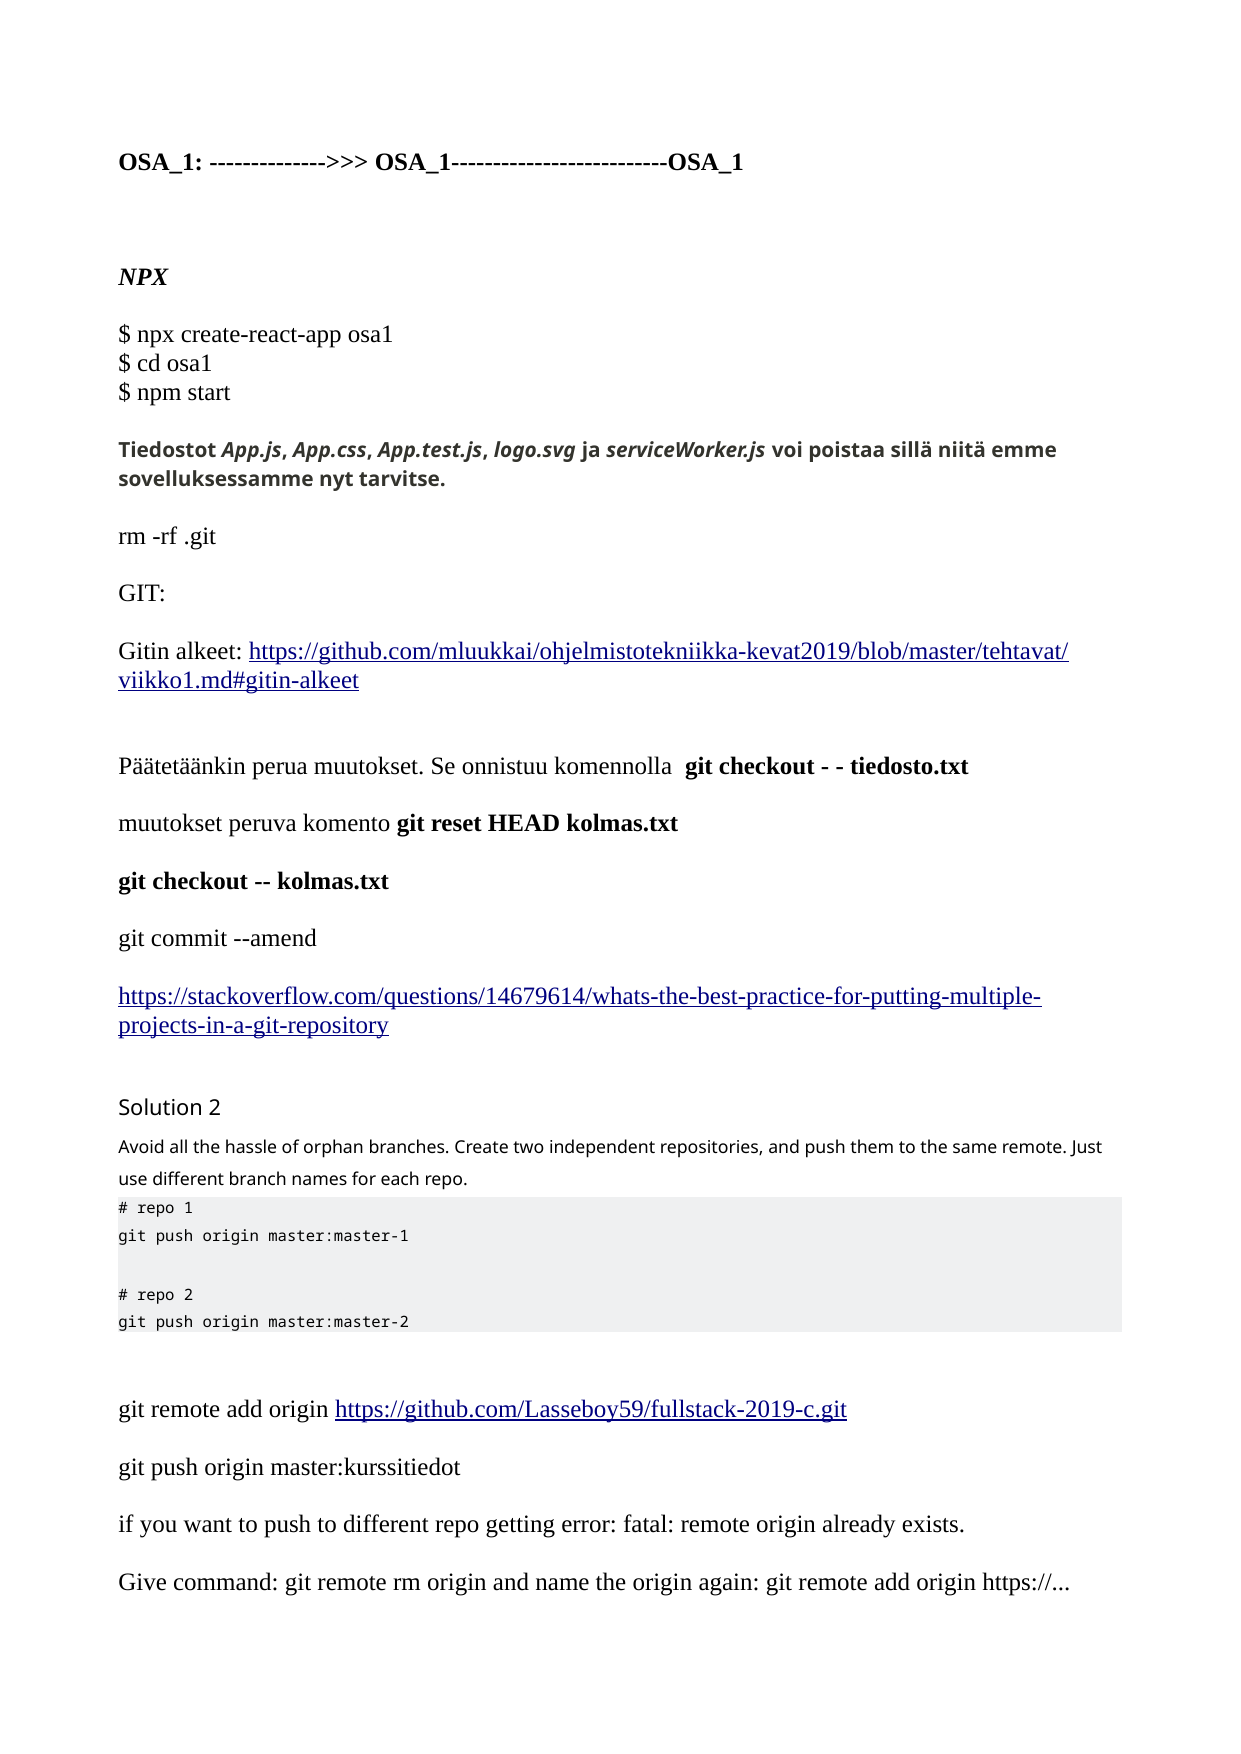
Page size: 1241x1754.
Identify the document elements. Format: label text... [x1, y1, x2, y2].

text git push origin master:master-1 [118, 1225, 1122, 1246]
text $ npm start [118, 377, 1122, 406]
text muutokset peruva komento git reset HEAD kolmas.txt [118, 808, 1122, 837]
text if you want to push to different repo getting error: fatal: remote origin already exists. [118, 1509, 1122, 1538]
text GIT: [118, 578, 1122, 607]
text OSA_1: -------------->>> OSA_1--------------------------OSA_1 [118, 147, 1122, 176]
text git remote add origin https://github.com/Lasseboy59/fullstack-2019-c.git [118, 1394, 1122, 1423]
text $ npx create-react-app osa1 [118, 319, 1122, 348]
text Tiedostot App.js, App.css, App.test.js, logo.svg ja serviceWorker.js voi poistaa sillä niitä emme sovelluksessamme nyt tarvitse. [118, 434, 1122, 492]
text git push origin master:kurssitiedot [118, 1452, 1122, 1481]
text # repo 2 [118, 1283, 1122, 1304]
text # repo 1 [118, 1197, 1122, 1218]
text Päätetäänkin perua muutokset. Se onnistuu komennolla git checkout - - tiedosto.txt [118, 751, 1122, 780]
text git commit --amend [118, 923, 1122, 952]
subtitle Solution 2 [118, 1092, 1122, 1122]
text git checkout -- kolmas.txt [118, 866, 1122, 895]
text $ cd osa1 [118, 348, 1122, 377]
text https://stackoverflow.com/questions/14679614/whats-the-best-practice-for-putting-multiple-projects-in-a-git-repository [118, 981, 1122, 1038]
text Gitin alkeet: https://github.com/mluukkai/ohjelmistotekniikka-kevat2019/blob/master/tehtavat/viikko1.md#gitin-alkeet [118, 636, 1122, 693]
text Give command: git remote rm origin and name the origin again: git remote add origin https://... [118, 1567, 1122, 1596]
text rm -rf .git [118, 521, 1122, 550]
text git push origin master:master-2 [118, 1311, 1122, 1332]
text Avoid all the hassle of orphan branches. Create two independent repositories, and push them to the same remote. Just use different branch names for each repo. [118, 1134, 1122, 1190]
text NPX [118, 262, 1122, 291]
